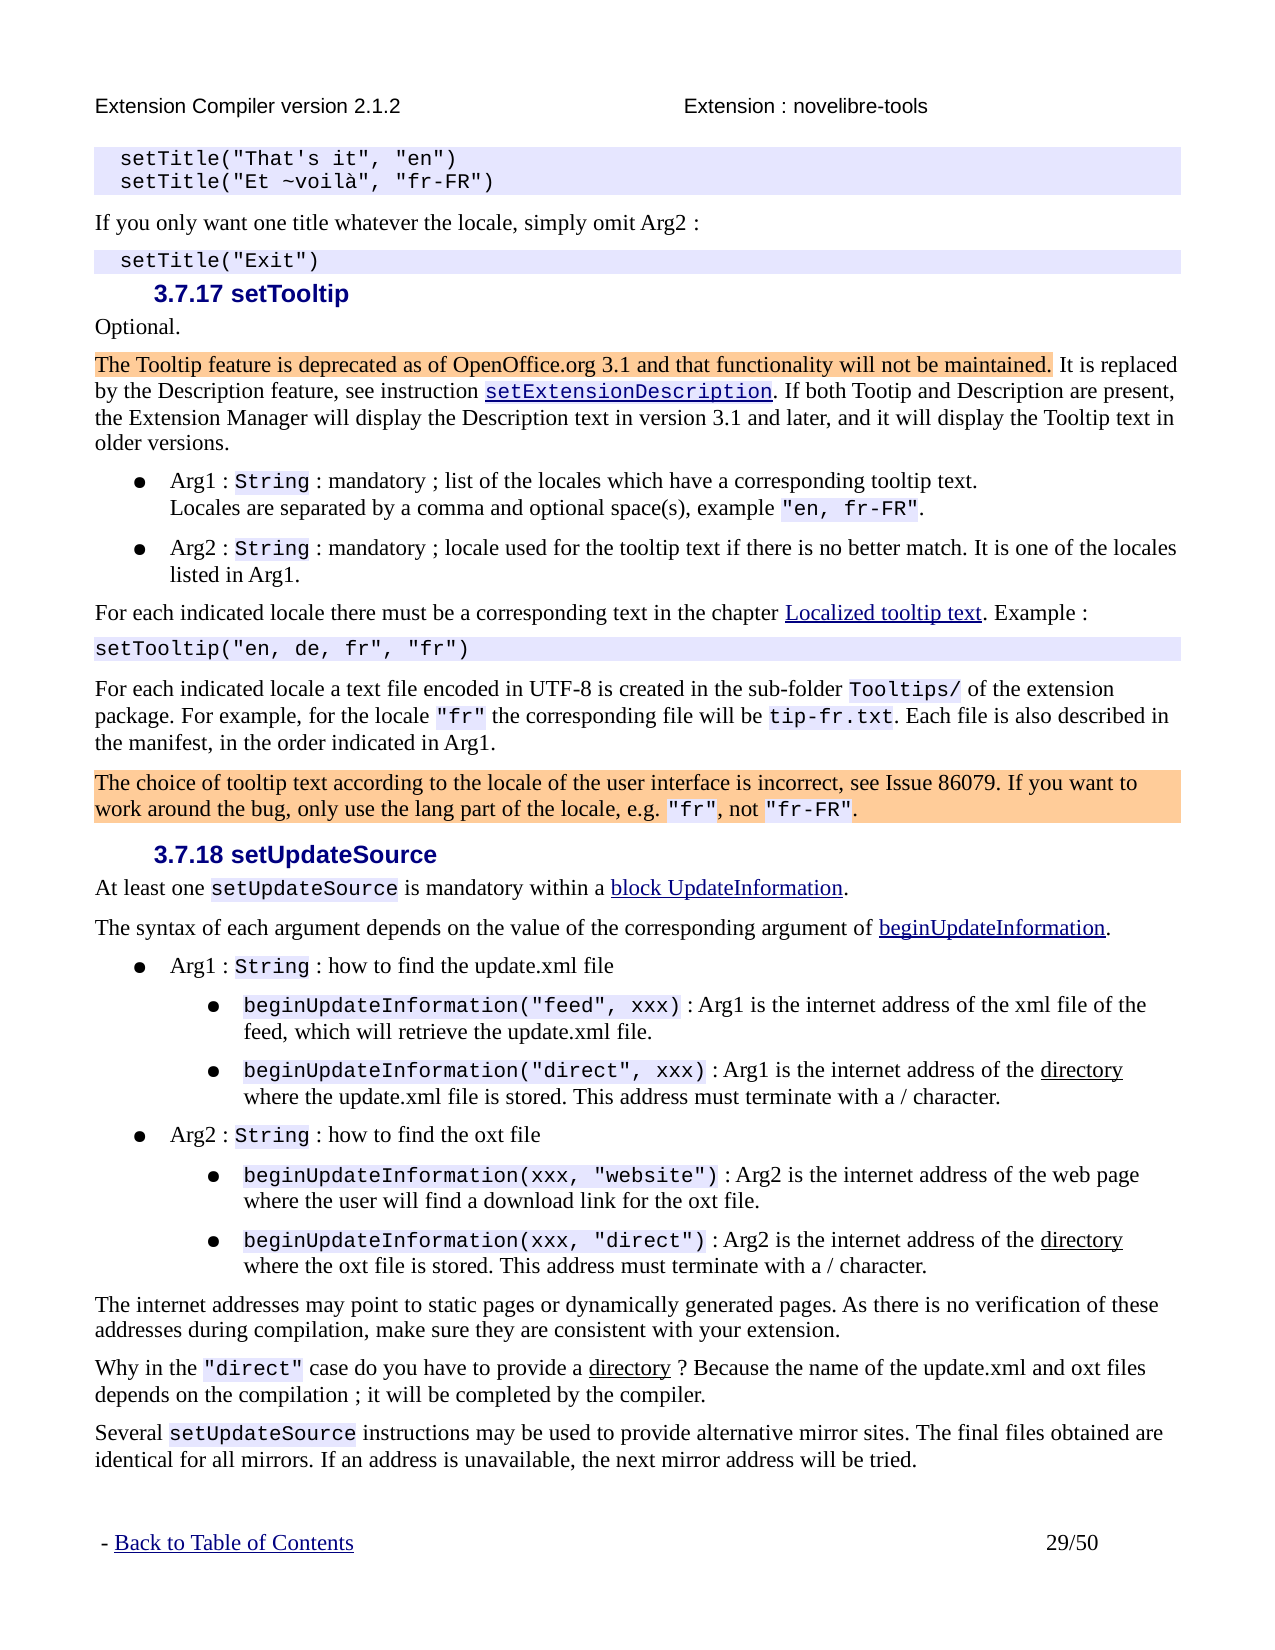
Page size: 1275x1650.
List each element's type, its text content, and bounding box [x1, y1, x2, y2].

text For each indicated locale a text file encoded in UTF-8 is created in the sub-folder Tooltips/ of the extension package. For example, for the locale "fr" the corresponding file will be tip-fr.txt. Each file is also described in the manifest, in the order indicated in Arg1. [94, 676, 1181, 756]
text Optional. [94, 314, 1181, 339]
list Arg1 : String : how to find the update.xml file [132, 952, 1181, 979]
list beginUpdateInformation("direct", xxx) : Arg1 is the internet address of the directory where the update.xml file is stored. This address must terminate with a / character. [206, 1057, 1181, 1109]
text Several setUpdateSource instructions may be used to provide alternative mirror sites. The final files obtained are identical for all mirrors. If an address is unavailable, the next mirror address will be tried. [94, 1420, 1181, 1472]
text For each indicated locale there must be a corresponding text in the chapter Localized tooltip text. Example : [94, 599, 1181, 625]
text The choice of tooltip text according to the locale of the user interface is incorrect, see Issue 86079. If you want to work around the bug, only use the lang part of the locale, e.g. "fr", not "fr-FR". [94, 770, 1181, 823]
text At least one setUpdateSource is mandatory within a block UpdateInformation. [94, 875, 1181, 902]
list beginUpdateInformation(xxx, "website") : Arg2 is the internet address of the web page where the user will find a download link for the oxt file. [206, 1161, 1181, 1214]
subtitle setTooltip [153, 280, 1181, 308]
list Arg2 : String : how to find the oxt file [132, 1122, 1181, 1149]
list Arg2 : String : mandatory ; locale used for the tooltip text if there is no better match. It is one of the locales listed in Arg1. [132, 534, 1181, 587]
text setTitle("Et ~voilà", "fr-FR") [94, 171, 1181, 195]
text setTitle("Exit") [94, 250, 1181, 274]
list beginUpdateInformation("feed", xxx) : Arg1 is the internet address of the xml file of the feed, which will retrieve the update.xml file. [206, 992, 1181, 1044]
list Arg1 : String : mandatory ; list of the locales which have a corresponding tooltip text. Locales are separated by a comma and optional space(s), example "en, fr-FR". [132, 468, 1181, 522]
text The syntax of each argument depends on the value of the corresponding argument of beginUpdateInformation. [94, 914, 1181, 940]
text setTitle("That's it", "en") [94, 147, 1181, 171]
list beginUpdateInformation(xxx, "direct") : Arg2 is the internet address of the directory where the oxt file is stored. This address must terminate with a / character. [206, 1226, 1181, 1279]
text The internet addresses may point to static pages or dynamically generated pages. As there is no verification of these addresses during compilation, make sure they are consistent with your extension. [94, 1291, 1181, 1342]
text The Tooltip feature is deprecated as of OpenOffice.org 3.1 and that functionality will not be maintained. It is replaced by the Description feature, see instruction setExtensionDescription. If both Tootip and Description are present, the Extension Manager will display the Description text in version 3.1 and later, and it will display the Tooltip text in older versions. [94, 352, 1181, 456]
text If you only want one title whatever the locale, simply omit Arg2 : [94, 210, 1181, 236]
text Why in the "direct" case do you have to provide a directory ? Because the name of the update.xml and oxt files depends on the compilation ; it will be completed by the compiler. [94, 1355, 1181, 1407]
subtitle setUpdateSource [153, 841, 1181, 869]
text setTooltip("en, de, fr", "fr") [94, 637, 1181, 661]
